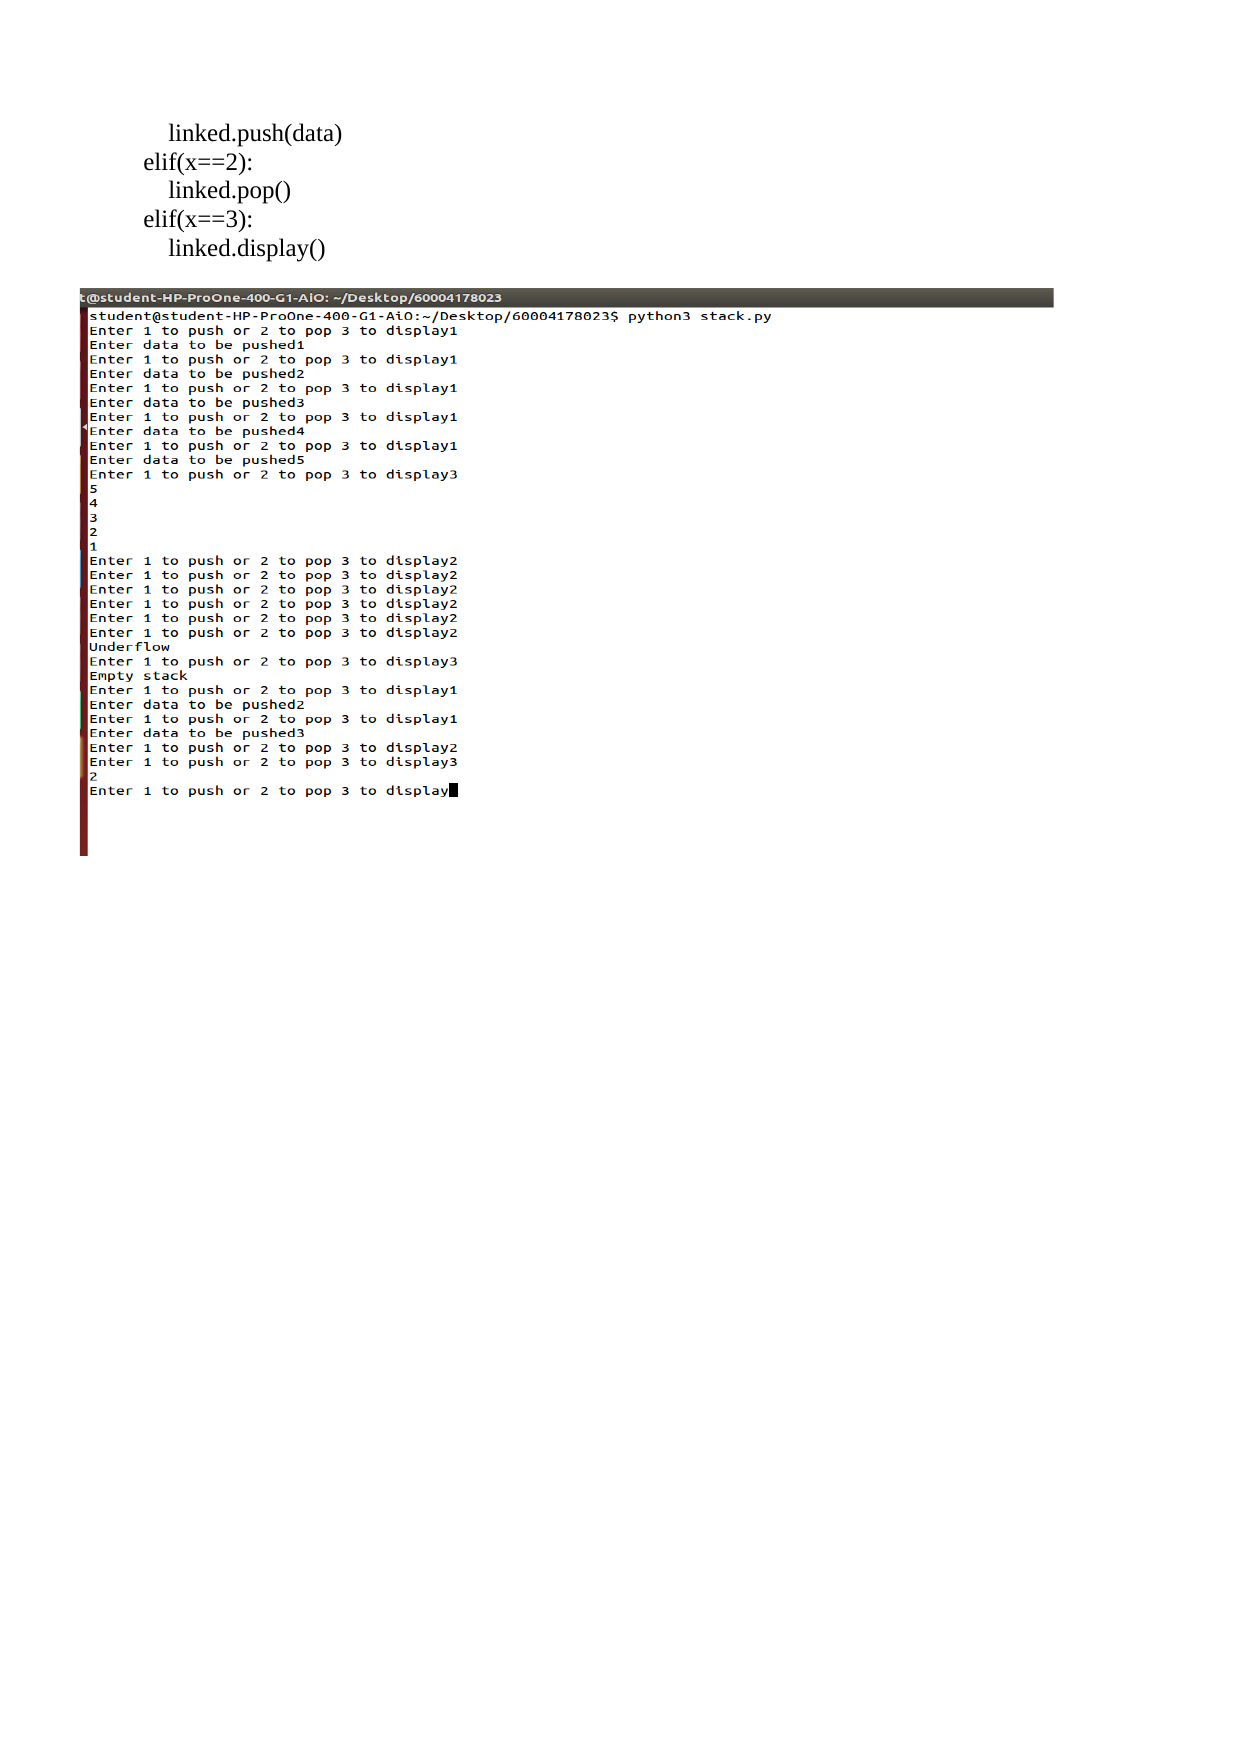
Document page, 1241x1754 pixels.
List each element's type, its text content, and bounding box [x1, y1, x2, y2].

text linked.push(data) [118, 118, 1122, 147]
text elif(x==2): [118, 147, 1122, 176]
text elif(x==3): [118, 204, 1122, 233]
picture [79, 288, 575, 856]
text linked.pop() [118, 176, 1122, 204]
text linked.display() [118, 233, 1122, 262]
